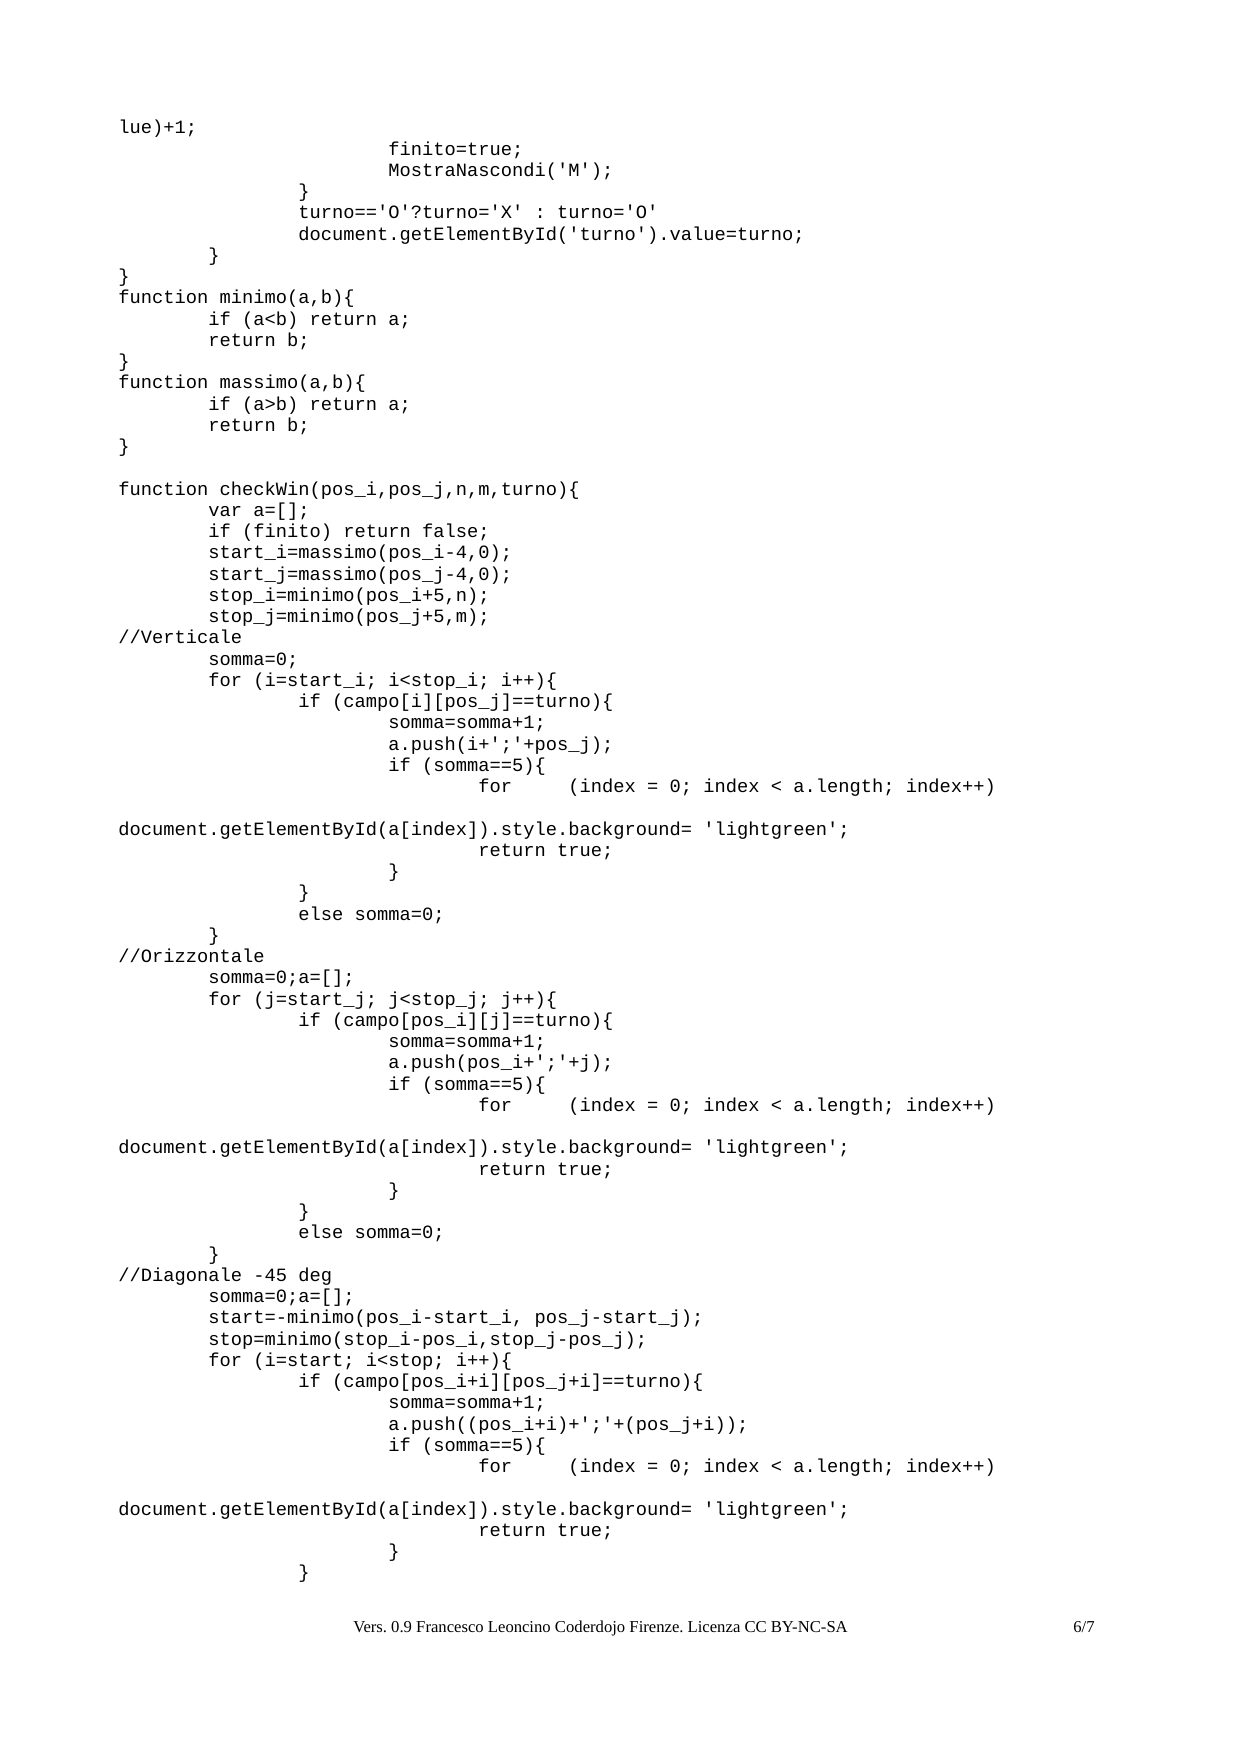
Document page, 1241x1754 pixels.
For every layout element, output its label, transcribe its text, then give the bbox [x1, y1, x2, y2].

text } [118, 862, 1122, 883]
text } [118, 1542, 1122, 1563]
text } [118, 1563, 1122, 1584]
text for (j=start_j; j<stop_j; j++){ [118, 989, 1122, 1011]
text turno=='O'?turno='X' : turno='O' [118, 203, 1122, 224]
text start=-minimo(pos_i-start_i, pos_j-start_j); [118, 1308, 1122, 1329]
text } [118, 352, 1122, 373]
text finito=true; [118, 139, 1122, 161]
text stop_j=minimo(pos_j+5,m); [118, 607, 1122, 628]
text function massimo(a,b){ [118, 373, 1122, 394]
text a.push(i+';'+pos_j); [118, 734, 1122, 756]
text } [118, 1202, 1122, 1223]
text } [118, 1181, 1122, 1202]
text stop=minimo(stop_i-pos_i,stop_j-pos_j); [118, 1329, 1122, 1351]
text return true; [118, 841, 1122, 862]
text } [118, 883, 1122, 904]
text for (i=start; i<stop; i++){ [118, 1351, 1122, 1372]
text start_i=massimo(pos_i-4,0); [118, 543, 1122, 564]
text for (index = 0; index < a.length; index++) [118, 1096, 1122, 1117]
text somma=somma+1; [118, 1393, 1122, 1414]
text return b; [118, 331, 1122, 352]
text if (campo[pos_i+i][pos_j+i]==turno){ [118, 1372, 1122, 1393]
text start_j=massimo(pos_j-4,0); [118, 564, 1122, 586]
text } [118, 182, 1122, 203]
text return true; [118, 1159, 1122, 1181]
text function minimo(a,b){ [118, 288, 1122, 309]
text MostraNascondi('M'); [118, 161, 1122, 182]
text if (somma==5){ [118, 756, 1122, 777]
text document.getElementById('turno').value=turno; [118, 224, 1122, 246]
text for (i=start_i; i<stop_i; i++){ [118, 671, 1122, 692]
text //Diagonale -45 deg [118, 1266, 1122, 1287]
text } [118, 246, 1122, 267]
text if (somma==5){ [118, 1436, 1122, 1457]
text } [118, 1244, 1122, 1266]
text function checkWin(pos_i,pos_j,n,m,turno){ [118, 479, 1122, 501]
text if (somma==5){ [118, 1074, 1122, 1096]
text } [118, 926, 1122, 947]
text } [118, 437, 1122, 458]
text if (a>b) return a; [118, 394, 1122, 416]
text var a=[]; [118, 501, 1122, 522]
text document.getElementById(a[index]).style.background= 'lightgreen'; [118, 1478, 1122, 1521]
text lue)+1; [118, 118, 1122, 139]
text a.push((pos_i+i)+';'+(pos_j+i)); [118, 1414, 1122, 1436]
text if (campo[i][pos_j]==turno){ [118, 692, 1122, 713]
text //Verticale [118, 628, 1122, 649]
text for (index = 0; index < a.length; index++) [118, 777, 1122, 798]
text document.getElementById(a[index]).style.background= 'lightgreen'; [118, 1117, 1122, 1159]
text somma=somma+1; [118, 713, 1122, 734]
text if (campo[pos_i][j]==turno){ [118, 1011, 1122, 1032]
text } [118, 267, 1122, 288]
text document.getElementById(a[index]).style.background= 'lightgreen'; [118, 798, 1122, 841]
text else somma=0; [118, 1223, 1122, 1244]
text for (index = 0; index < a.length; index++) [118, 1457, 1122, 1478]
text return true; [118, 1521, 1122, 1542]
text else somma=0; [118, 904, 1122, 926]
text if (a<b) return a; [118, 309, 1122, 331]
text somma=0;a=[]; [118, 968, 1122, 989]
text somma=0; [118, 649, 1122, 671]
text a.push(pos_i+';'+j); [118, 1053, 1122, 1074]
text somma=0;a=[]; [118, 1287, 1122, 1308]
text //Orizzontale [118, 947, 1122, 968]
text stop_i=minimo(pos_i+5,n); [118, 586, 1122, 607]
text if (finito) return false; [118, 522, 1122, 543]
text somma=somma+1; [118, 1032, 1122, 1053]
text return b; [118, 416, 1122, 437]
